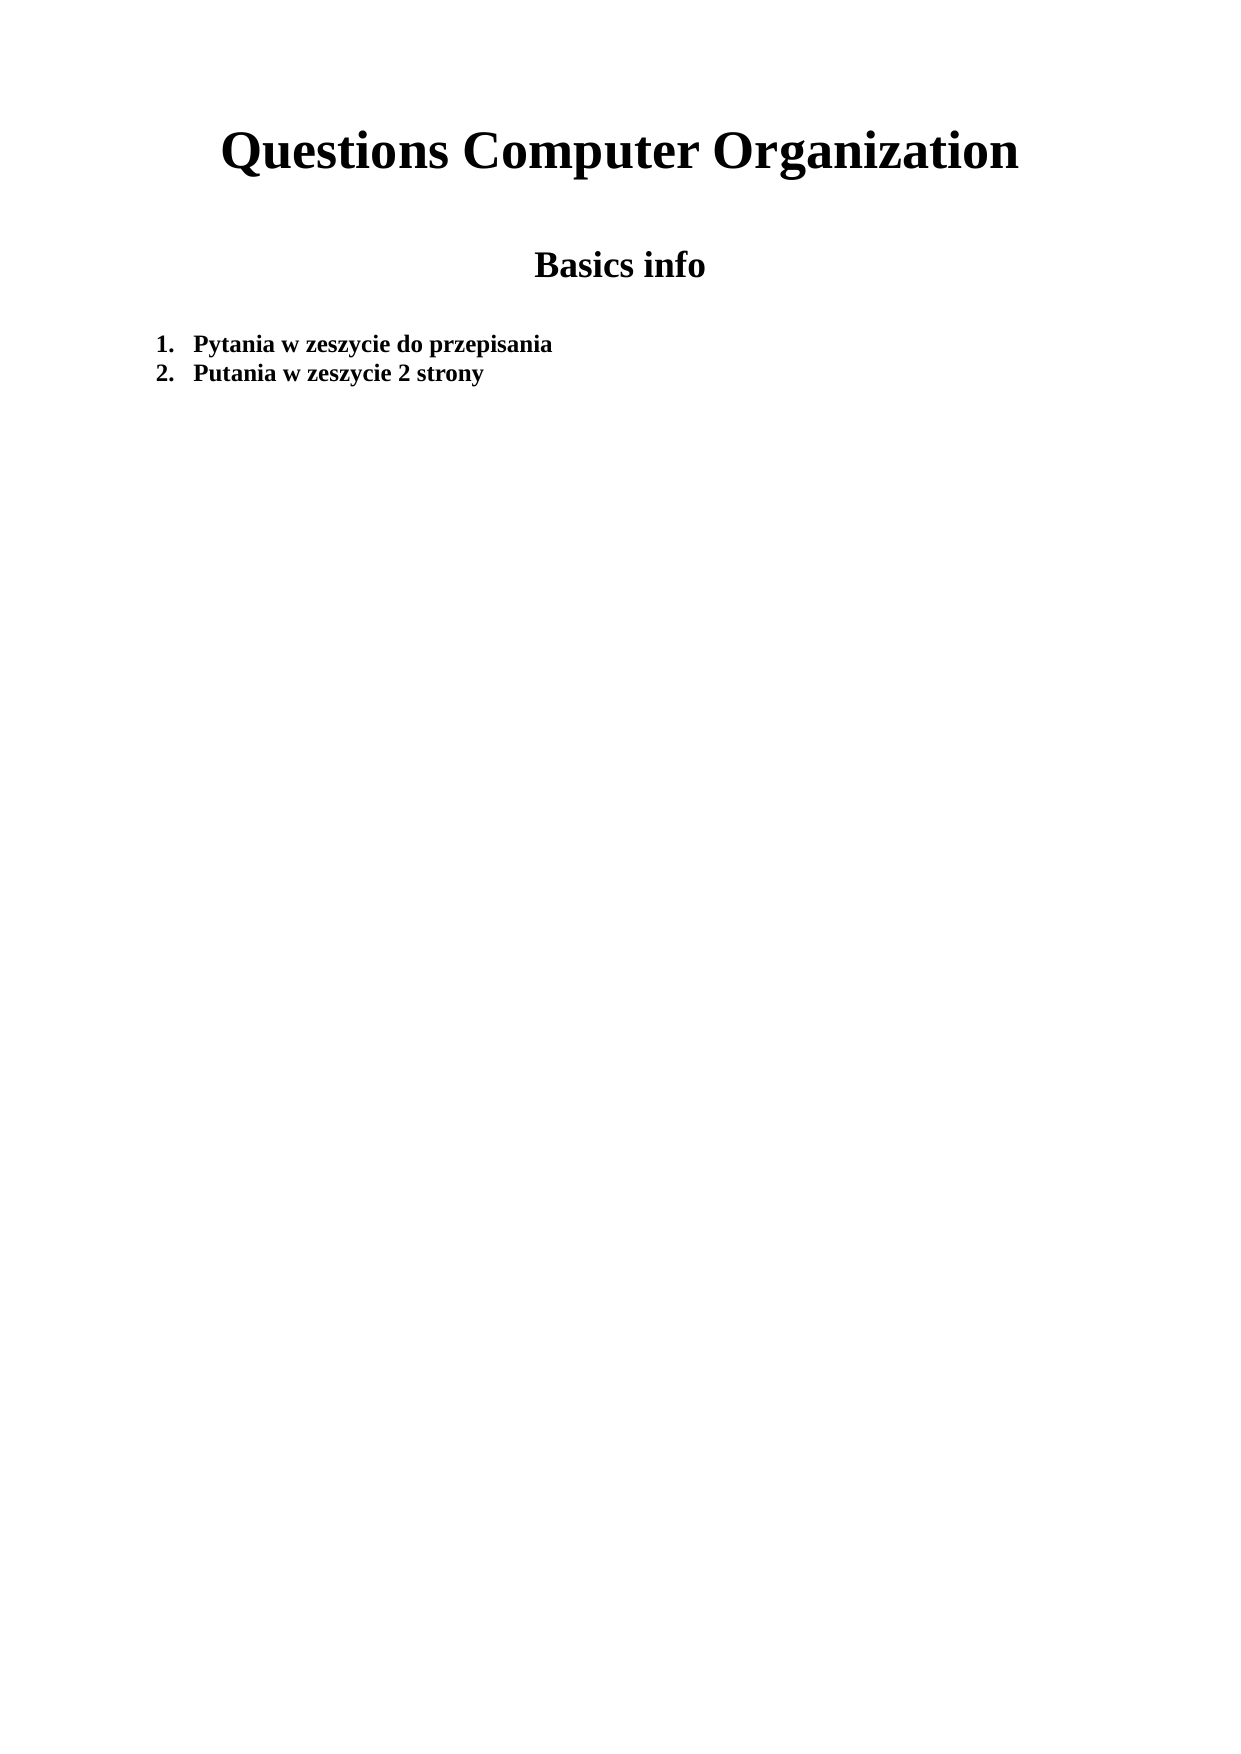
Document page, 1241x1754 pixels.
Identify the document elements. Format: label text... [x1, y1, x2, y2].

text Basics info [118, 243, 1122, 286]
text Questions Computer Organization [118, 118, 1122, 180]
list Pytania w zeszycie do przepisania [156, 329, 1122, 358]
list Putania w zeszycie 2 strony [156, 358, 1122, 473]
